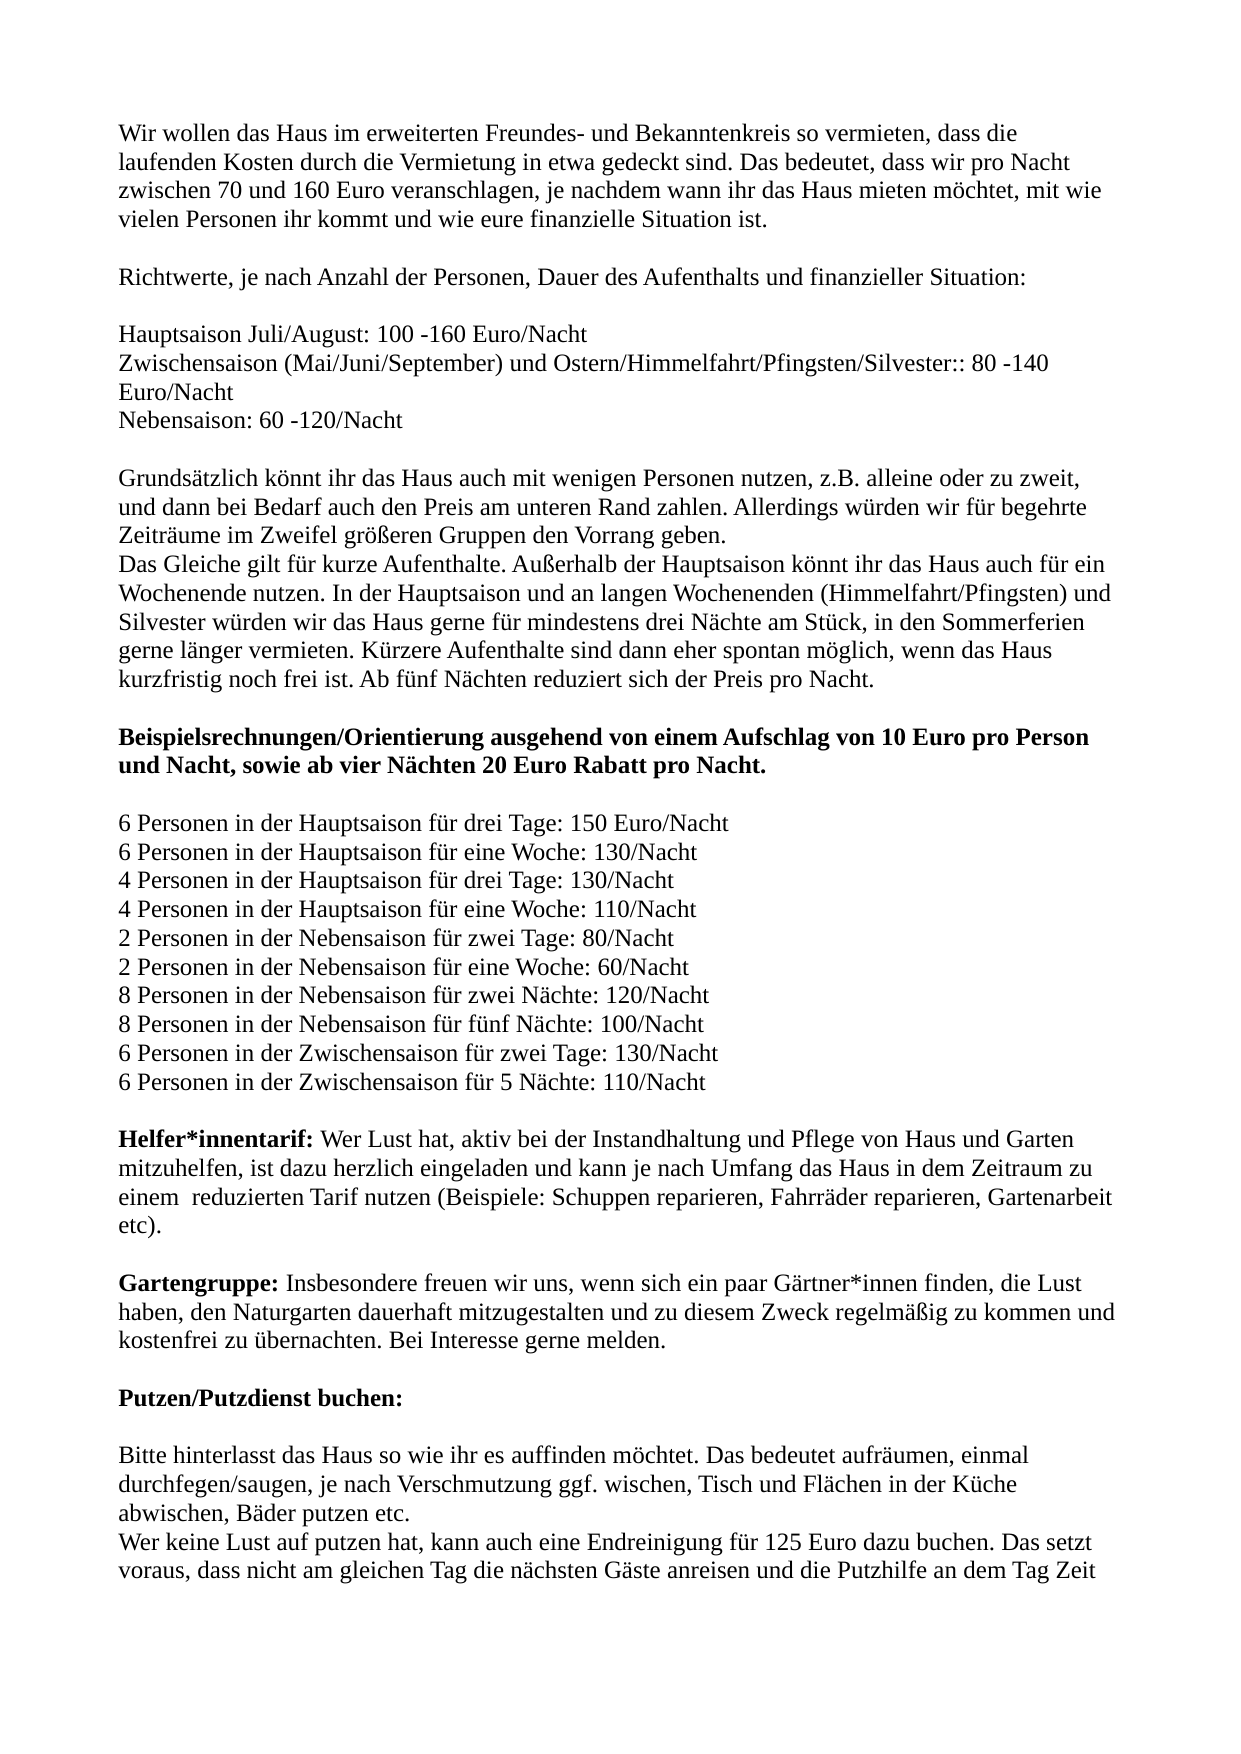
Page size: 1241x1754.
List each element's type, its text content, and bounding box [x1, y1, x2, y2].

text Helfer*innentarif: Wer Lust hat, aktiv bei der Instandhaltung und Pflege von Haus und Garten mitzuhelfen, ist dazu herzlich eingeladen und kann je nach Umfang das Haus in dem Zeitraum zu einem reduzierten Tarif nutzen (Beispiele: Schuppen reparieren, Fahrräder reparieren, Gartenarbeit etc). [118, 1124, 1122, 1239]
text Das Gleiche gilt für kurze Aufenthalte. Außerhalb der Hauptsaison könnt ihr das Haus auch für ein Wochenende nutzen. In der Hauptsaison und an langen Wochenenden (Himmelfahrt/Pfingsten) und Silvester würden wir das Haus gerne für mindestens drei Nächte am Stück, in den Sommerferien gerne länger vermieten. Kürzere Aufenthalte sind dann eher spontan möglich, wenn das Haus kurzfristig noch frei ist. Ab fünf Nächten reduziert sich der Preis pro Nacht. [118, 549, 1122, 693]
text 2 Personen in der Nebensaison für eine Woche: 60/Nacht [118, 952, 1122, 981]
text 6 Personen in der Hauptsaison für drei Tage: 150 Euro/Nacht [118, 808, 1122, 837]
text 4 Personen in der Hauptsaison für drei Tage: 130/Nacht [118, 866, 1122, 894]
text 6 Personen in der Hauptsaison für eine Woche: 130/Nacht [118, 837, 1122, 866]
text 8 Personen in der Nebensaison für fünf Nächte: 100/Nacht [118, 1009, 1122, 1038]
text Wir wollen das Haus im erweiterten Freundes- und Bekanntenkreis so vermieten, dass die laufenden Kosten durch die Vermietung in etwa gedeckt sind. Das bedeutet, dass wir pro Nacht zwischen 70 und 160 Euro veranschlagen, je nachdem wann ihr das Haus mieten möchtet, mit wie vielen Personen ihr kommt und wie eure finanzielle Situation ist. [118, 118, 1122, 233]
text 4 Personen in der Hauptsaison für eine Woche: 110/Nacht [118, 894, 1122, 923]
text Putzen/Putzdienst buchen: [118, 1383, 1122, 1412]
text Richtwerte, je nach Anzahl der Personen, Dauer des Aufenthalts und finanzieller Situation: [118, 262, 1122, 291]
text 6 Personen in der Zwischensaison für 5 Nächte: 110/Nacht [118, 1067, 1122, 1096]
text Gartengruppe: Insbesondere freuen wir uns, wenn sich ein paar Gärtner*innen finden, die Lust haben, den Naturgarten dauerhaft mitzugestalten und zu diesem Zweck regelmäßig zu kommen und kostenfrei zu übernachten. Bei Interesse gerne melden. [118, 1268, 1122, 1354]
text Bitte hinterlasst das Haus so wie ihr es auffinden möchtet. Das bedeutet aufräumen, einmal durchfegen/saugen, je nach Verschmutzung ggf. wischen, Tisch und Flächen in der Küche abwischen, Bäder putzen etc. [118, 1441, 1122, 1527]
text 6 Personen in der Zwischensaison für zwei Tage: 130/Nacht [118, 1038, 1122, 1067]
text Beispielsrechnungen/Orientierung ausgehend von einem Aufschlag von 10 Euro pro Person und Nacht, sowie ab vier Nächten 20 Euro Rabatt pro Nacht. [118, 722, 1122, 779]
text Wer keine Lust auf putzen hat, kann auch eine Endreinigung für 125 Euro dazu buchen. Das setzt voraus, dass nicht am gleichen Tag die nächsten Gäste anreisen und die Putzhilfe an dem Tag Zeit [118, 1527, 1122, 1584]
text 2 Personen in der Nebensaison für zwei Tage: 80/Nacht [118, 923, 1122, 952]
text Grundsätzlich könnt ihr das Haus auch mit wenigen Personen nutzen, z.B. alleine oder zu zweit, und dann bei Bedarf auch den Preis am unteren Rand zahlen. Allerdings würden wir für begehrte Zeiträume im Zweifel größeren Gruppen den Vorrang geben. [118, 463, 1122, 549]
text Hauptsaison Juli/August: 100 -160 Euro/Nacht [118, 319, 1122, 348]
text 8 Personen in der Nebensaison für zwei Nächte: 120/Nacht [118, 981, 1122, 1009]
text Nebensaison: 60 -120/Nacht [118, 406, 1122, 434]
text Zwischensaison (Mai/Juni/September) und Ostern/Himmelfahrt/Pfingsten/Silvester:: 80 -140 Euro/Nacht [118, 348, 1122, 406]
